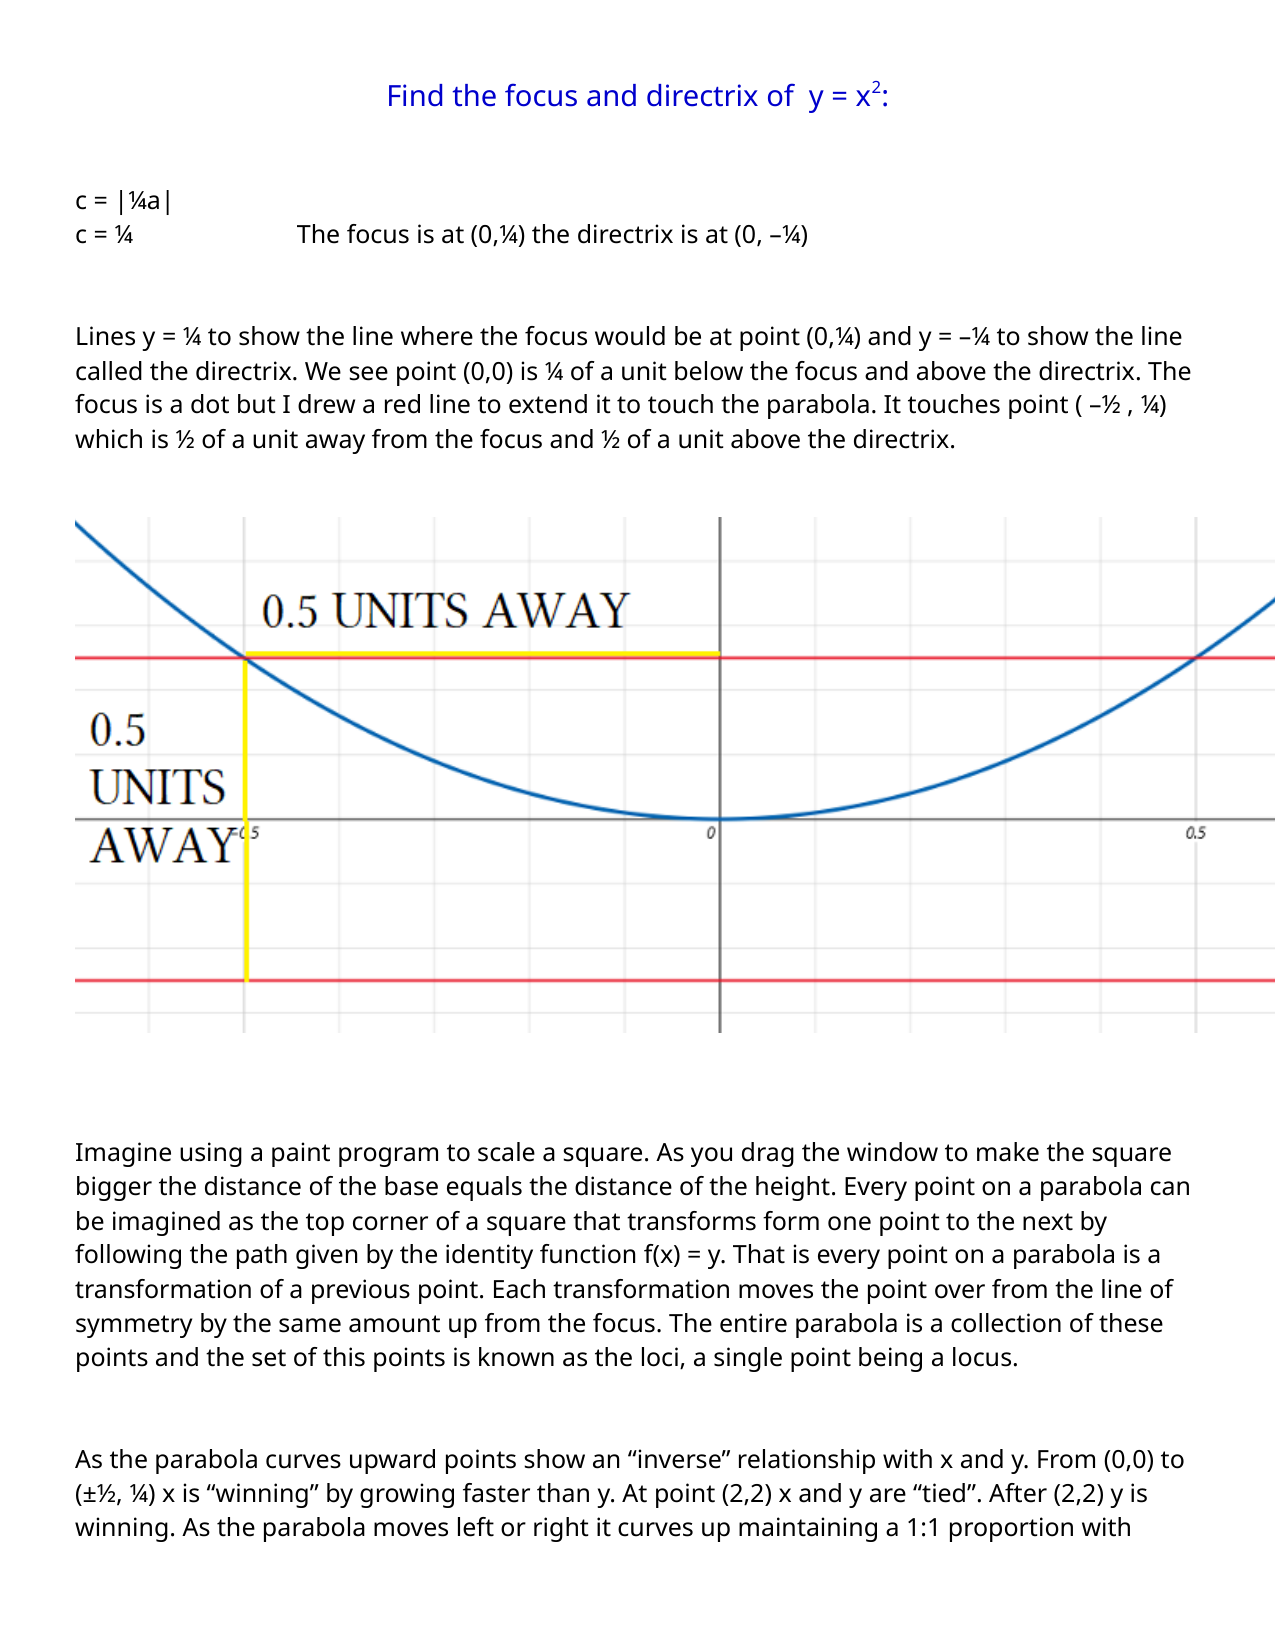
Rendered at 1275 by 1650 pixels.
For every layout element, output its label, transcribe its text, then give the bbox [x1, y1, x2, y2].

text c = |¼a| [75, 183, 1200, 217]
text As the parabola curves upward points show an “inverse” relationship with x and y. From (0,0) to (±½, ¼) x is “winning” by growing faster than y. At point (2,2) x and y are “tied”. After (2,2) y is winning. As the parabola moves left or right it curves up maintaining a 1:1 proportion with [75, 1442, 1200, 1544]
text Imagine using a paint program to scale a square. As you drag the window to make the square bigger the distance of the base equals the distance of the height. Every point on a parabola can be imagined as the top corner of a square that transforms form one point to the next by following the path given by the identity function f(x) = y. That is every point on a parabola is a transformation of a previous point. Each transformation moves the point over from the line of symmetry by the same amount up from the focus. The entire parabola is a collection of these points and the set of this points is known as the loci, a single point being a locus. [75, 1135, 1200, 1373]
text c = ¼ The focus is at (0,¼) the directrix is at (0, –¼) [75, 217, 1200, 251]
text Find the focus and directrix of y = x2: [75, 75, 1200, 115]
text Lines y = ¼ to show the line where the focus would be at point (0,¼) and y = –¼ to show the line called the directrix. We see point (0,0) is ¼ of a unit below the focus and above the directrix. The focus is a dot but I drew a red line to extend it to touch the parabola. It touches point ( –½ , ¼) which is ½ of a unit away from the focus and ½ of a unit above the directrix. [75, 319, 1200, 455]
